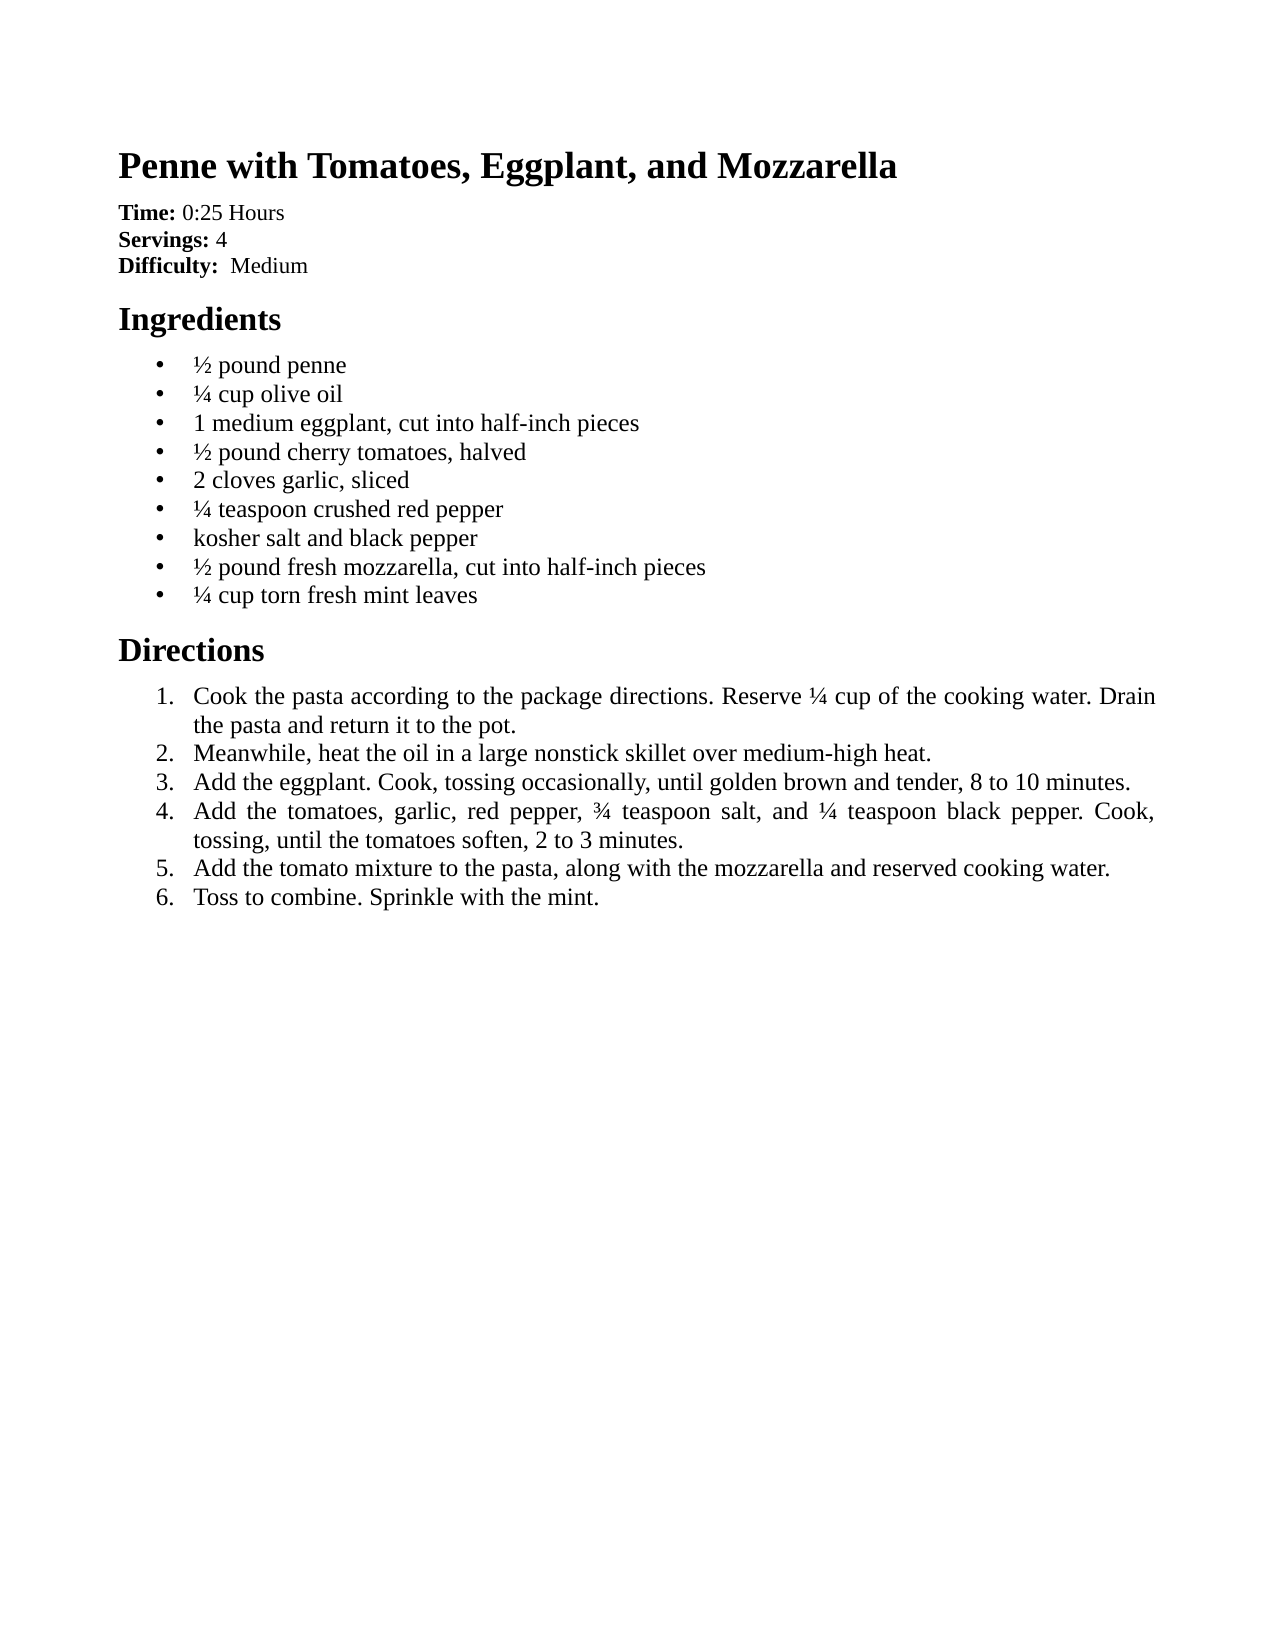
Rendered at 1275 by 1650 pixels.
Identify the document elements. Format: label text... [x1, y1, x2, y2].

list Cook the pasta according to the package directions. Reserve ¼ cup of the cooking water. Drain the pasta and return it to the pot. [156, 681, 1157, 738]
text Time: 0:25 Hours [118, 199, 1157, 226]
list ½ pound penne [156, 350, 1157, 379]
list Add the tomato mixture to the pasta, along with the mozzarella and reserved cooking water. [156, 853, 1157, 882]
list ½ pound cherry tomatoes, halved [156, 437, 1157, 465]
list Add the tomatoes, garlic, red pepper, ¾ teaspoon salt, and ¼ teaspoon black pepper. Cook, tossing, until the tomatoes soften, 2 to 3 minutes. [156, 796, 1157, 853]
list 2 cloves garlic, sliced [156, 465, 1157, 494]
list kosher salt and black pepper [156, 523, 1157, 552]
subtitle Directions [118, 630, 1157, 668]
list ½ pound fresh mozzarella, cut into half-inch pieces [156, 552, 1157, 580]
list Toss to combine. Sprinkle with the mint. [156, 882, 1157, 911]
text Difficulty: Medium [118, 252, 1157, 278]
subtitle Ingredients [118, 299, 1157, 338]
list Add the eggplant. Cook, tossing occasionally, until golden brown and tender, 8 to 10 minutes. [156, 767, 1157, 796]
list ¼ cup torn fresh mint leaves [156, 580, 1157, 609]
text Servings: 4 [118, 226, 1157, 252]
list Meanwhile, heat the oil in a large nonstick skillet over medium-high heat. [156, 738, 1157, 767]
list ¼ teaspoon crushed red pepper [156, 494, 1157, 523]
subtitle Penne with Tomatoes, Eggplant, and Mozzarella [118, 143, 1157, 187]
list ¼ cup olive oil [156, 379, 1157, 408]
list 1 medium eggplant, cut into half-inch pieces [156, 408, 1157, 437]
